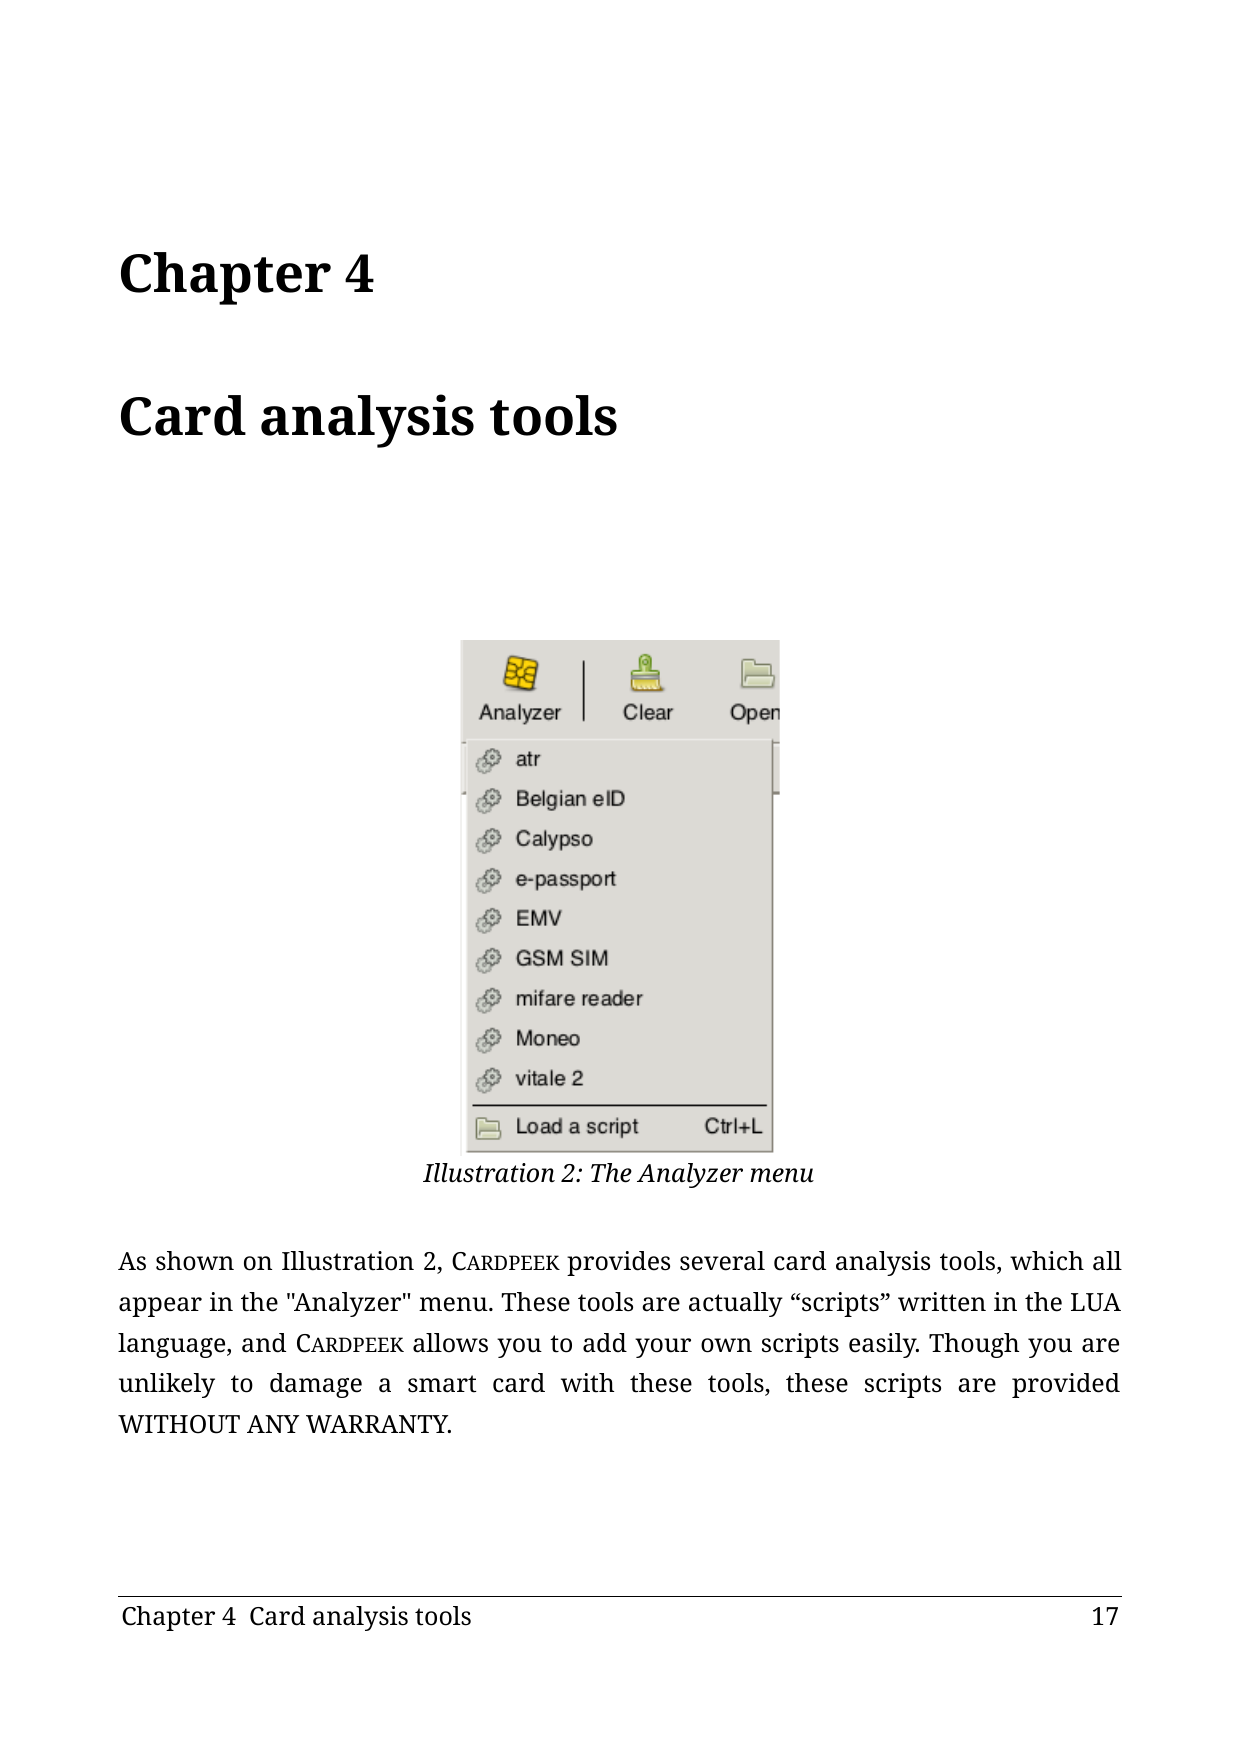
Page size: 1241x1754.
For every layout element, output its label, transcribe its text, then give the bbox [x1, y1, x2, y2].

text As shown on Illustration 2, Cardpeek provides several card analysis tools, which all appear in the "Analyzer" menu. These tools are actually “scripts” written in the LUA language, and Cardpeek allows you to add your own scripts easily. Though you are unlikely to damage a smart card with these tools, these scripts are provided WITHOUT ANY WARRANTY. [118, 1244, 1122, 1441]
picture [460, 640, 780, 1156]
subtitle Card analysis tools [118, 236, 1122, 451]
text Illustration 2: The Analyzer menu [408, 653, 832, 1190]
